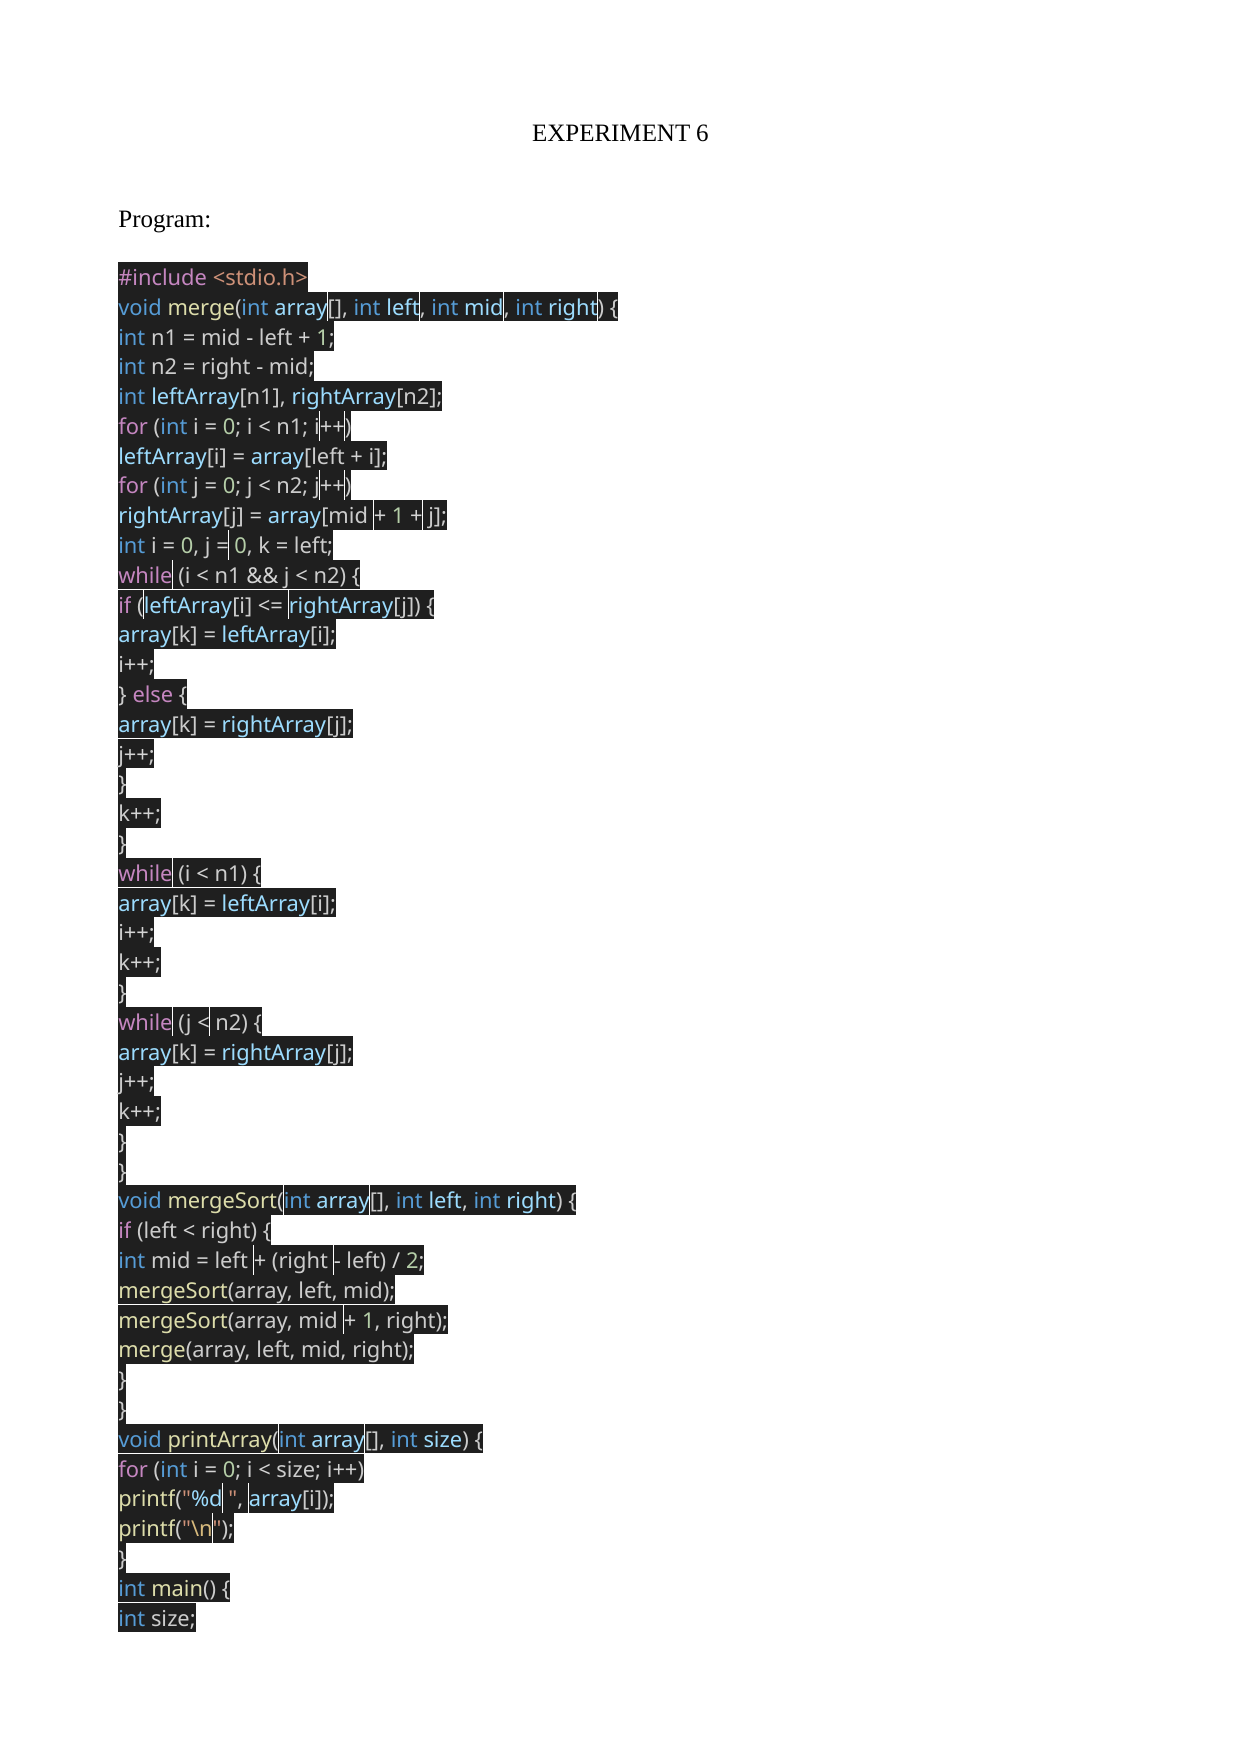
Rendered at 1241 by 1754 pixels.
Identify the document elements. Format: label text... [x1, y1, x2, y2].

text } [118, 1364, 1122, 1394]
text } [118, 977, 1122, 1007]
text int n1 = mid - left + 1; [118, 321, 1122, 351]
text int leftArray[n1], rightArray[n2]; [118, 381, 1122, 411]
text } [118, 1543, 1122, 1573]
text EXPERIMENT 6 [118, 118, 1122, 147]
text array[k] = leftArray[i]; [118, 619, 1122, 649]
text int mid = left + (right - left) / 2; [118, 1245, 1122, 1275]
text leftArray[i] = array[left + i]; [118, 441, 1122, 470]
text for (int i = 0; i < n1; i++) [118, 411, 1122, 441]
text k++; [118, 947, 1122, 977]
text k++; [118, 798, 1122, 828]
text } [118, 1126, 1122, 1156]
text mergeSort(array, mid + 1, right); [118, 1304, 1122, 1334]
text if (leftArray[i] <= rightArray[j]) { [118, 589, 1122, 619]
text j++; [118, 1066, 1122, 1096]
text } else { [118, 679, 1122, 709]
text void merge(int array[], int left, int mid, int right) { [118, 292, 1122, 321]
text i++; [118, 917, 1122, 947]
text int i = 0, j = 0, k = left; [118, 530, 1122, 560]
text if (left < right) { [118, 1215, 1122, 1245]
text rightArray[j] = array[mid + 1 + j]; [118, 500, 1122, 530]
text int n2 = right - mid; [118, 351, 1122, 381]
text i++; [118, 649, 1122, 679]
text Program: [118, 204, 1122, 233]
text printf("%d ", array[i]); [118, 1483, 1122, 1513]
text void mergeSort(int array[], int left, int right) { [118, 1185, 1122, 1215]
text array[k] = rightArray[j]; [118, 1036, 1122, 1066]
text int size; [118, 1602, 1122, 1632]
text } [118, 768, 1122, 798]
text merge(array, left, mid, right); [118, 1334, 1122, 1364]
text k++; [118, 1096, 1122, 1126]
text #include <stdio.h> [118, 262, 1122, 292]
text } [118, 1394, 1122, 1424]
text while (i < n1 && j < n2) { [118, 560, 1122, 589]
text for (int j = 0; j < n2; j++) [118, 470, 1122, 500]
text printf("\n"); [118, 1513, 1122, 1543]
text j++; [118, 738, 1122, 768]
text mergeSort(array, left, mid); [118, 1275, 1122, 1304]
text array[k] = rightArray[j]; [118, 709, 1122, 738]
text array[k] = leftArray[i]; [118, 887, 1122, 917]
text while (j < n2) { [118, 1007, 1122, 1036]
text while (i < n1) { [118, 858, 1122, 887]
text for (int i = 0; i < size; i++) [118, 1453, 1122, 1483]
text void printArray(int array[], int size) { [118, 1424, 1122, 1453]
text } [118, 828, 1122, 858]
text } [118, 1156, 1122, 1185]
text int main() { [118, 1573, 1122, 1602]
